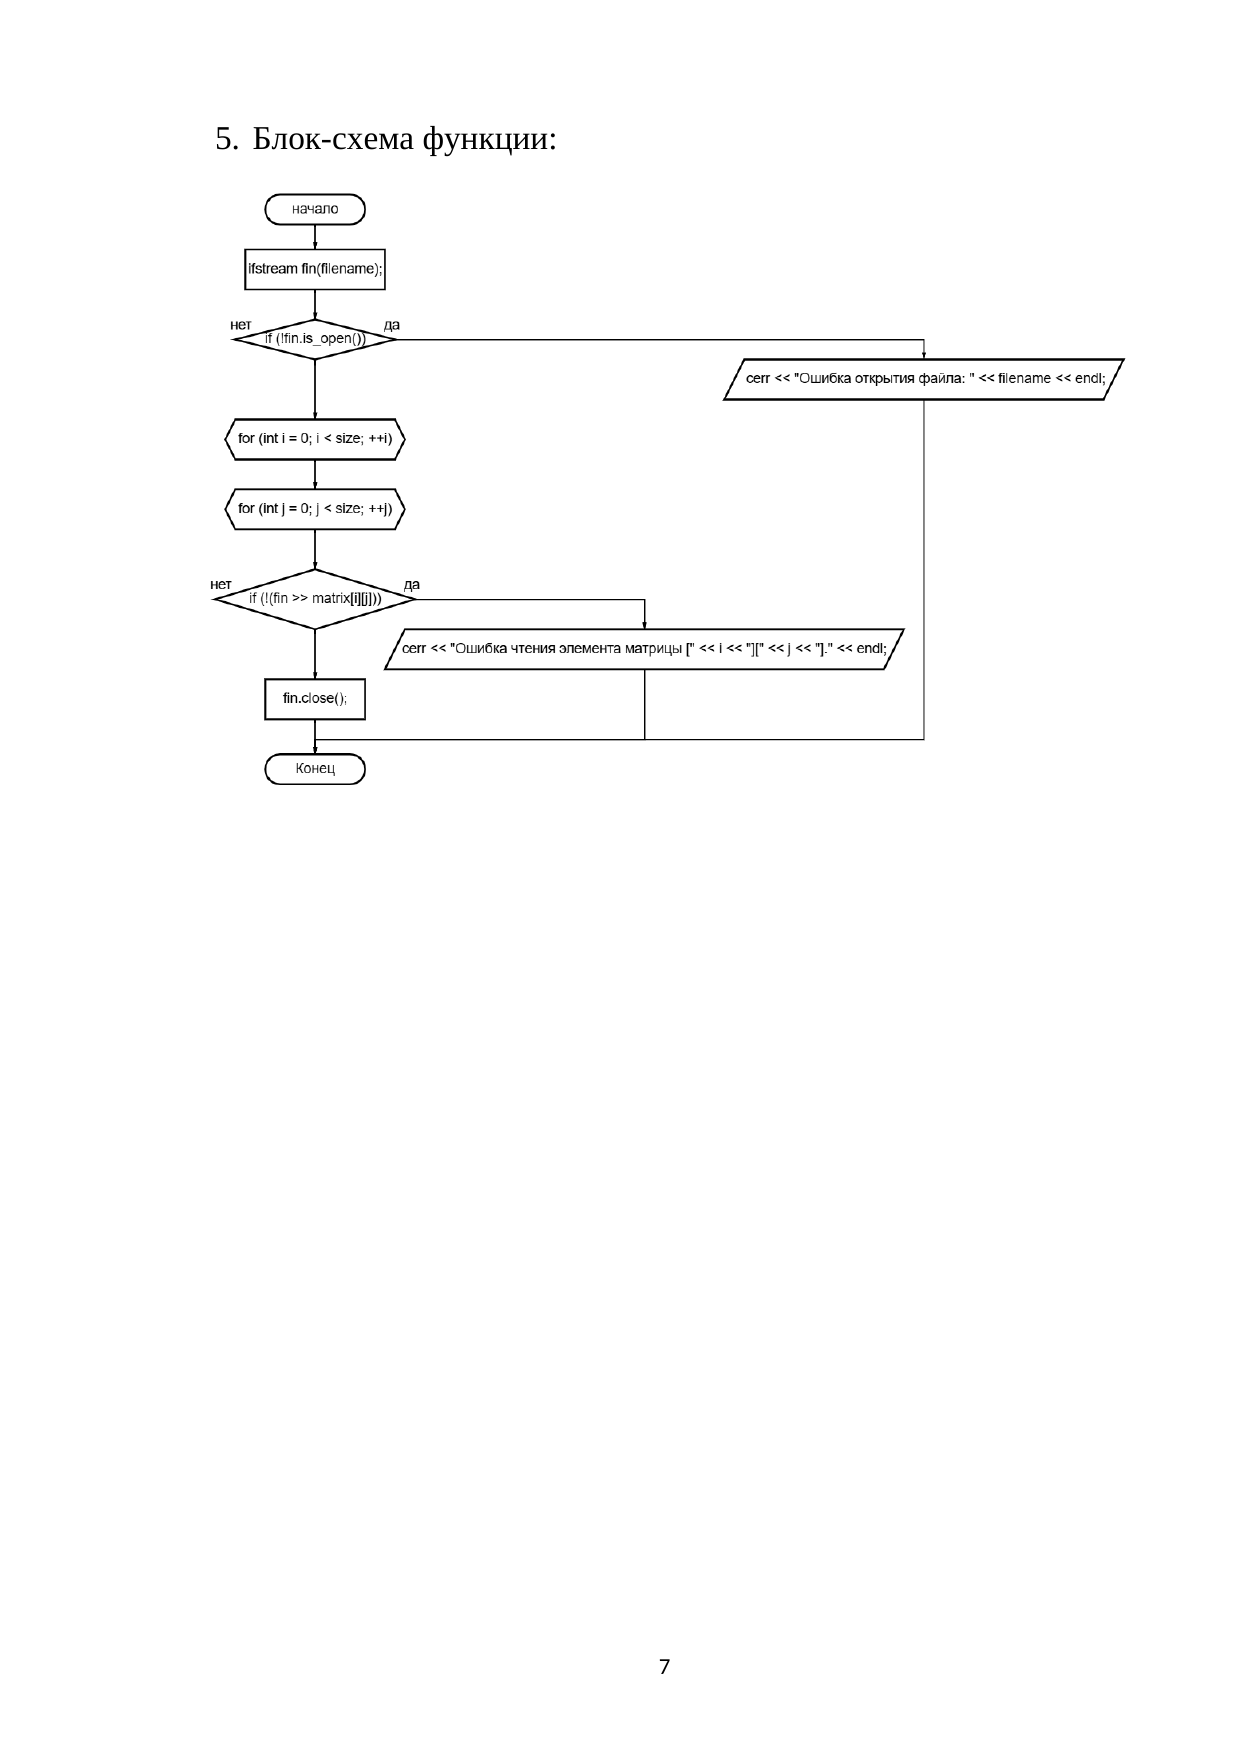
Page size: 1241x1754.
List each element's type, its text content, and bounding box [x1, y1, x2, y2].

list Блок-схема функции: [215, 118, 1152, 156]
picture [196, 175, 1133, 804]
